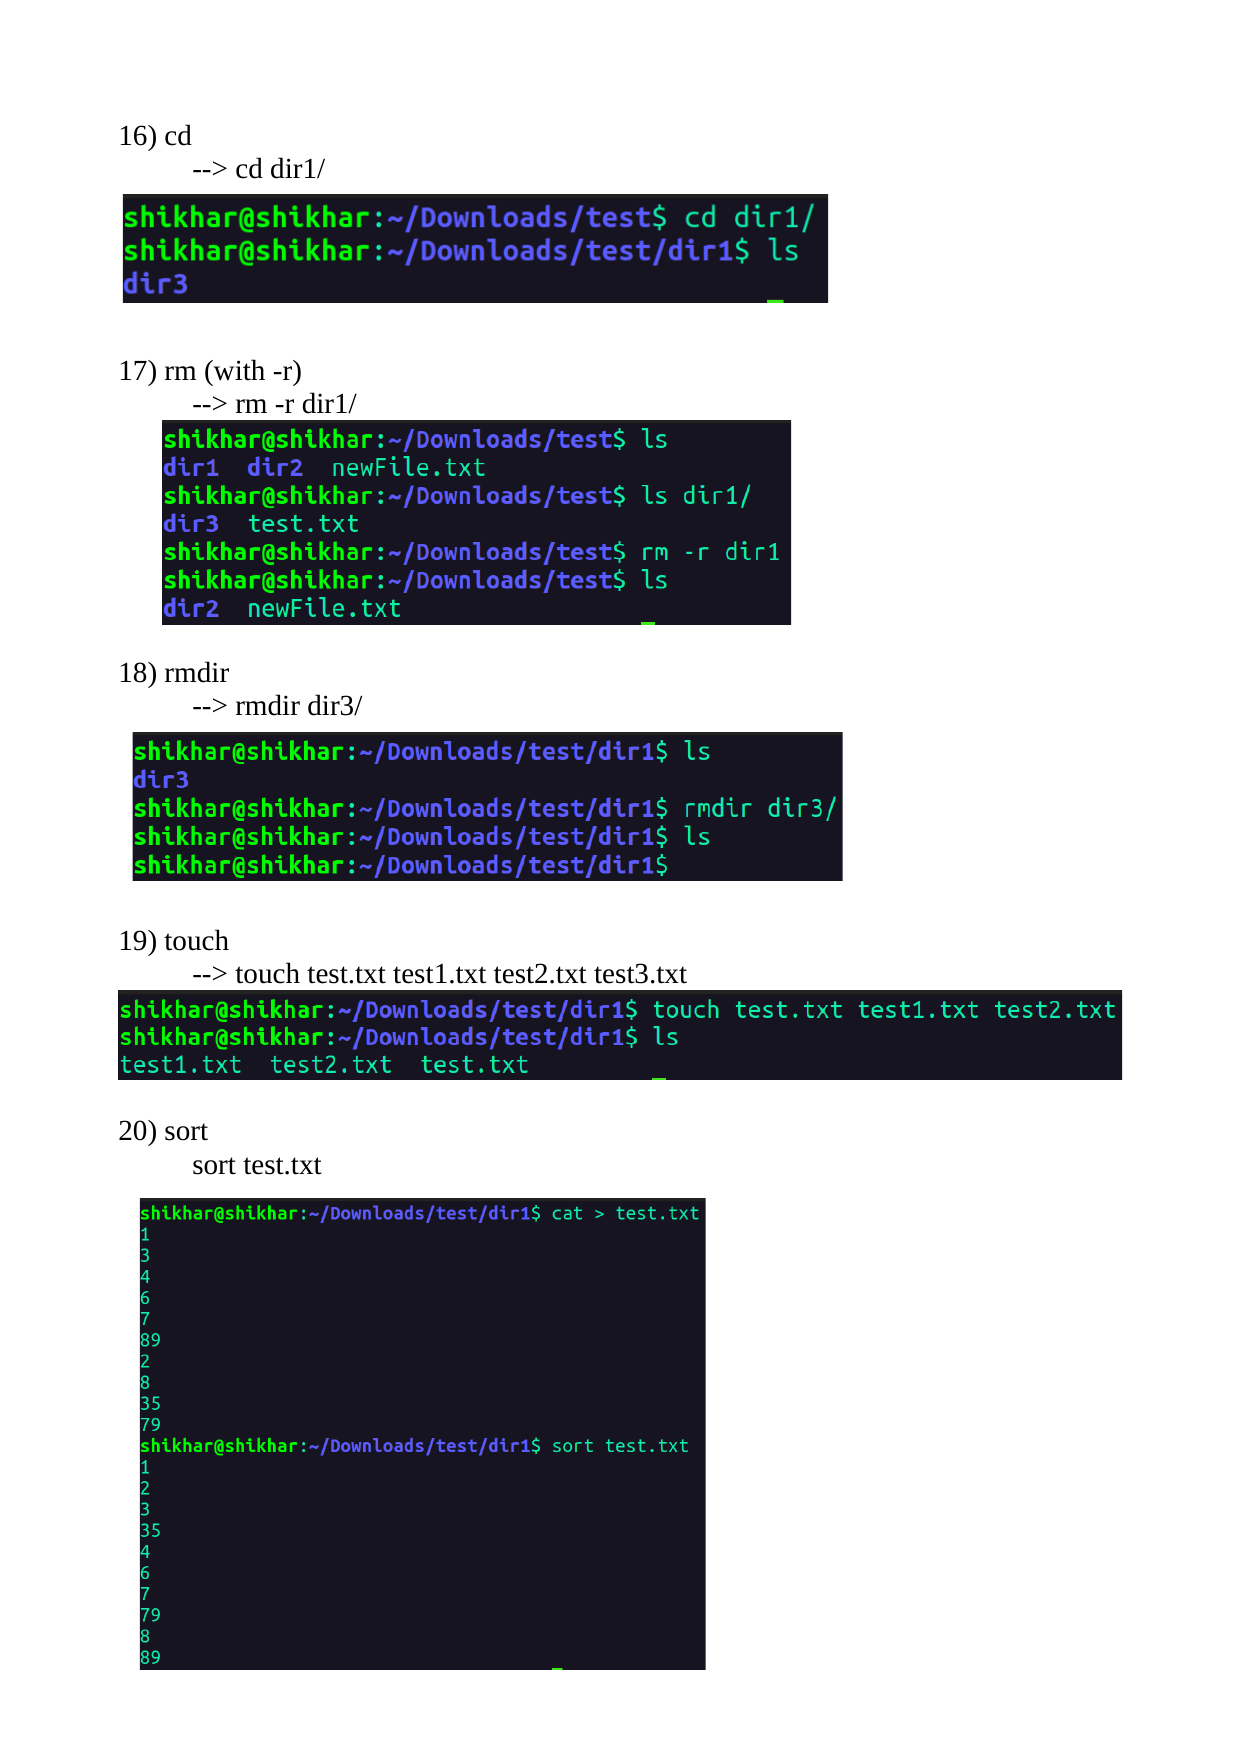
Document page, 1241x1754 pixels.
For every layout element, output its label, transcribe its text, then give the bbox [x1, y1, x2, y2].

text --> cd dir1/ [118, 152, 1122, 185]
text 16) cd [118, 118, 1122, 152]
picture [118, 990, 1123, 1080]
text --> rm -r dir1/ [118, 386, 1122, 420]
picture [139, 1198, 706, 1670]
text 18) rmdir [118, 655, 1122, 688]
text 20) sort [118, 1113, 1122, 1147]
text 17) rm (with -r) [118, 353, 1122, 386]
picture [132, 732, 843, 881]
text sort test.txt [118, 1147, 1122, 1180]
text --> rmdir dir3/ [118, 688, 1122, 722]
picture [122, 194, 829, 303]
picture [162, 420, 792, 625]
text --> touch test.txt test1.txt test2.txt test3.txt [118, 957, 1122, 990]
text 19) touch [118, 923, 1122, 957]
